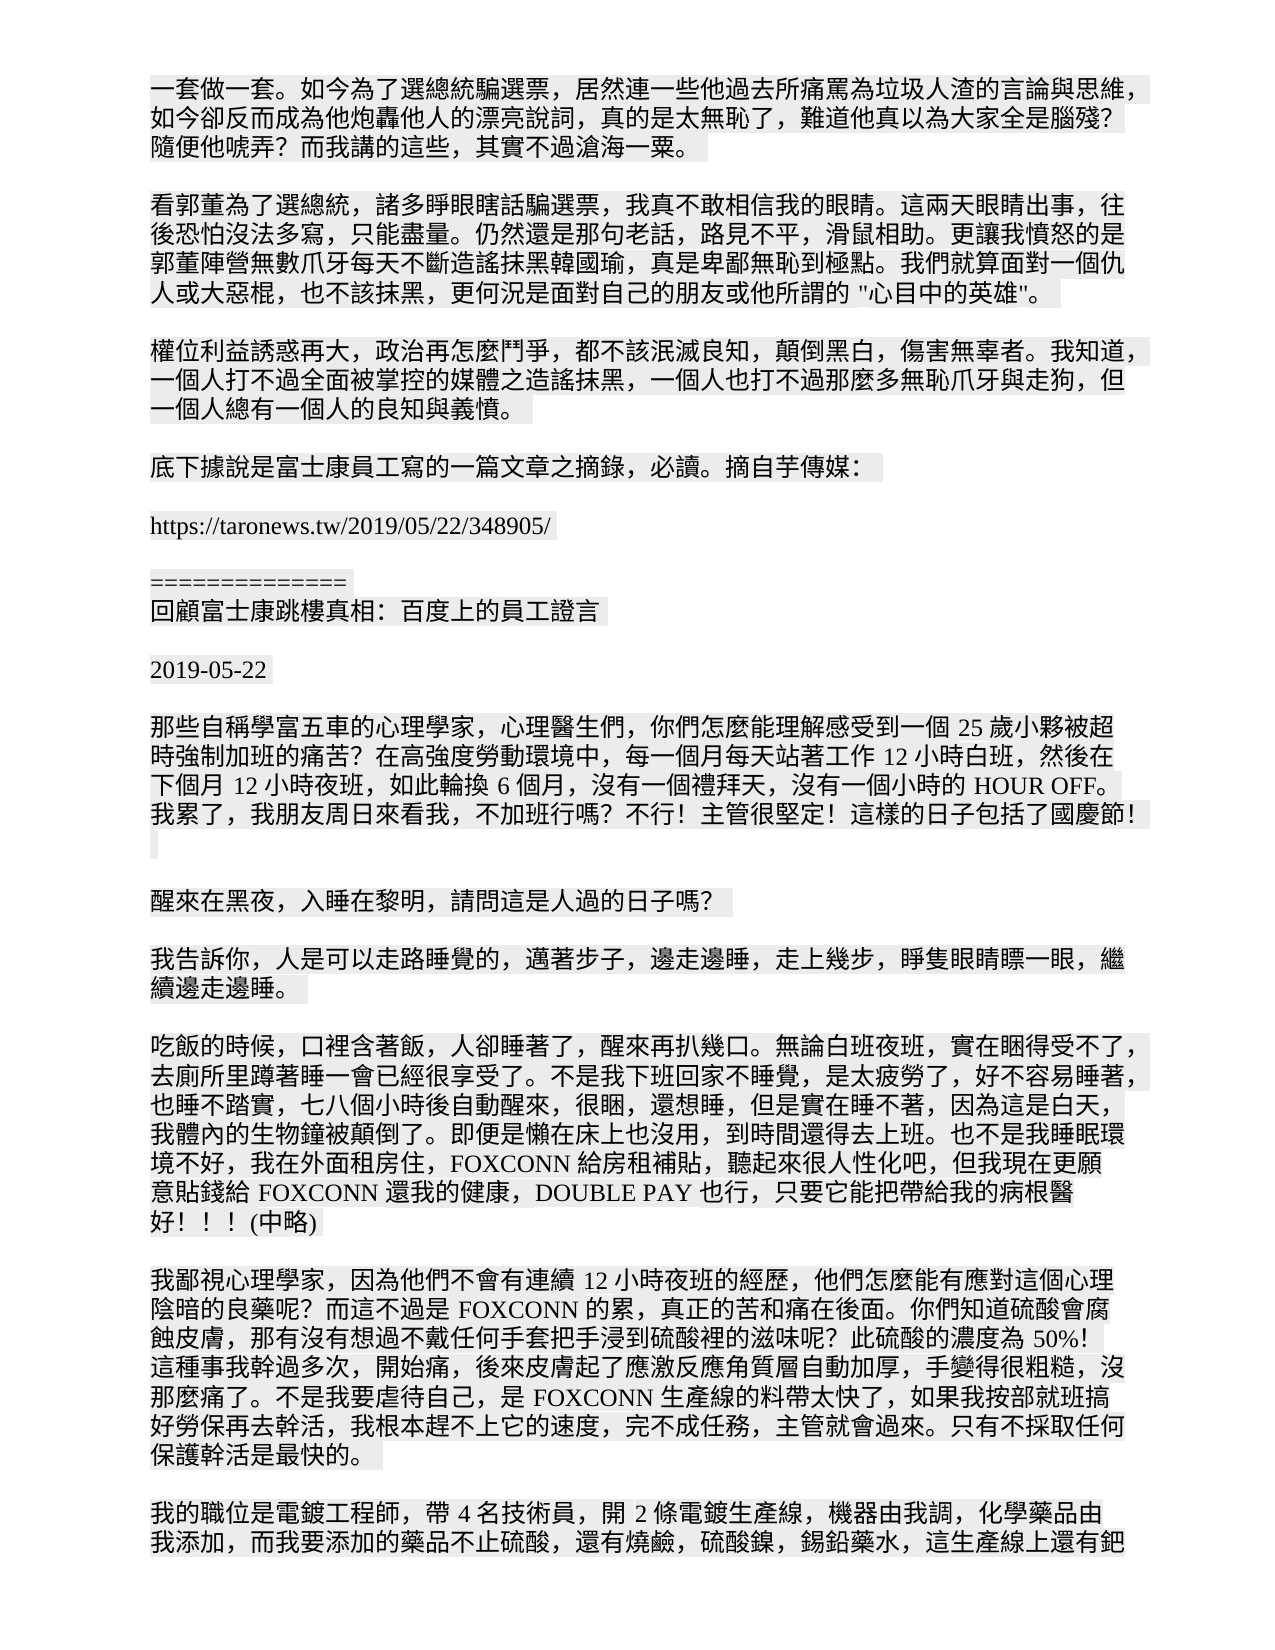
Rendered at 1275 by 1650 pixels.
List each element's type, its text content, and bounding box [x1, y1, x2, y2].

text 卡韓政變 (58)：我真不敢相信我的眼睛 陳真 2019. 05. 25. 蔡英文在上星期的 "總統就職三周年" 演講中提到，她很 "心疼" 勞工不能加班。郭台銘馬上炮轟蔡英文說："台灣勞工需要的是加薪，不是加班"。當我看到這報導，真是不敢相信我的眼睛。 待會兒天亮就得搭車北上，今天要靜站。臨睡前，勉強再挖出點時間寫東西，沒法像過去寫那麼快了，因為我的眼睛這兩天出了點大麻煩，每天 "雷電交加"，正緊急搶救視力中。我原本還以為是我看錯了，他媽的郭台銘居然會說出這種話？"台灣勞工需要的是加薪，不是加班"？？？？？真是很不可思議，他不是向來最喜歡強調勞工應該多多加班的嗎？ 比方說，就在去年 (2018年) 六月中旬，美國的非營利組織「中國勞工觀察」（China Labor Watch）發表了一份將近一百頁的詳細報告，指證歷歷，揭露鴻海的湖南衡陽廠之工作環境惡劣，不但嚴重超時工作，而且為節省成本，非法雇用大量派遣工，低薪，訓練不足，違反中國法律。 「中國勞工觀察」這項調查費時甚久，在九個月的調查過程中發現，鴻海衡陽廠竟然有高達四成以上是派遣工，遠遠超過中國法律規定之10%上限。而且，這些非法派遣工之加班費僅以一般時薪給付，而非依照中國法律規定的一點五倍時薪。更誇張的是，每個月加班超過100個小時，遠超過中國法律規定之36小時，很多勞工甚至連續工作14天。 你知道郭台銘看到這份報告之後什麼反應嗎？他馬上破口大罵說中國政府規定之每個月36小時之加班上限根本是 "不合時宜"，揚言要和中國政府溝通，讓員工多多加班。面對血汗工廠之各方指控，郭董向來 "霸氣十足"，表明他根本沒在怕，甚至多次痛罵批評者是垃圾、走狗等等。 郭董有句名言說："只要合法，血汗工廠有什麼不好？" 問題是，他之所作所為不但非法，而且嚴重違法超標，只求利潤的最大化；甚至還很得意地說，很多人排隊搶著來應徵工作呢。 再舉個例，2016年的六、七月，台灣不是正吵著要不要恢復勞工的七天國定假日嗎？郭董也是跳出來開罵說休什麼假，"台灣勞工的假太多了"！他還說了些名言。他說： "這就跟小孩念書一樣，學校如果常常放假，當家長的一定很不開心，因為這樣的小孩以後不會有出息。如果每個人都想放假，都不想去煮飯洗碗，這樣真的好嗎？" 我怕被郭台銘控告，所以我講這些全都是有憑有據，畢竟這些都只是不久之前的事，真想不到他竟然會跳出來 "炮轟" 蔡英文，居然會說 "台灣勞工需要的是加薪，不是加班"。 我知道很多腦殘會被這混蛋所騙，我也很無奈，畢竟郭董關於勞工福利與權利之種種充滿強烈敵意之荒腔走板言論與違法行徑，簡直罄竹難書。別說加薪，許多時候連應有的薪資也要違法給付，遠低於合法工資。 再比方說，面對富士康十多名員工跳樓自殺以及數不清的違法爭議，美國非營利組織公平勞動協會 (Fair Labor Association) 在 2012年3月發表一份詳細調查報告： https://bit.ly/2M8H2Zu 這份報告其實相當避重就輕，因此招來國際上諸多批評，但它依然指出了富士康多達50幾項的違法行徑，包括嚴重超時工作 (將近八成的員工違法超時加班)、技術性扣減應有之加班給付 (例如讓你加班29分鐘，不滿半小時，你將一毛錢加班費也拿不到)，以及工作環境安全性不足，大多數員工對於己身之健康與基本安全感到憂慮，對於公司之所謂 "安全與健康委員會" 之存在與功能，幾乎一無所知。至於理應由工人組成之 "工人委員會"，事實上卻是由公司一手掌控，形同虛設，八、九成的員工根本不知道這個組織的存在，並且不相信它能為員工謀福利爭權利。 這份報告，事實上已經相當程度美化了富士康 (後續還有好幾份改進追蹤報告)。可是，當它一公佈時，"霸氣十足" 的郭董仍然還是馬上大聲開嗆。他說： 「美國人也很奇怪，他老是找自己的 (美國) 公司麻煩。難道三星就沒有問題？如果我們對於任何員工有任何不合理的要求，老早員工就不會像現在 (踴躍來應徵)，我們只要1個，都會來3個 (應徵)。」對於血汗工廠的指控，郭董表示不在乎。 一個公司好壞是比較的，沒有最好，只有更好；沒有最爛，只有更爛。我相信，相對於其它許多公司，郭董的事業帝國應該算是 "還不錯" 的。問題是，你不能睜眼說瞎話。不合理就是不合理，不合法就是不合法，沒人性就是沒人性，你不能故意視而不見，更不能講一套做一套。如今為了選總統騙選票，居然連一些他過去所痛罵為垃圾人渣的言論與思維，如今卻反而成為他炮轟他人的漂亮說詞，真的是太無恥了，難道他真以為大家全是腦殘？隨便他唬弄？而我講的這些，其實不過滄海一粟。 看郭董為了選總統，諸多睜眼瞎話騙選票，我真不敢相信我的眼睛。這兩天眼睛出事，往後恐怕沒法多寫，只能盡量。仍然還是那句老話，路見不平，滑鼠相助。更讓我憤怒的是郭董陣營無數爪牙每天不斷造謠抹黑韓國瑜，真是卑鄙無恥到極點。我們就算面對一個仇人或大惡棍，也不該抹黑，更何況是面對自己的朋友或他所謂的 "心目中的英雄"。 權位利益誘惑再大，政治再怎麼鬥爭，都不該泯滅良知，顛倒黑白，傷害無辜者。我知道，一個人打不過全面被掌控的媒體之造謠抹黑，一個人也打不過那麼多無恥爪牙與走狗，但一個人總有一個人的良知與義憤。 底下據說是富士康員工寫的一篇文章之摘錄，必讀。摘自芋傳媒： https://taronews.tw/2019/05/22/348905/ ============== 回顧富士康跳樓真相：百度上的員工證言 2019-05-22 那些自稱學富五車的心理學家，心理醫生們，你們怎麼能理解感受到一個 25 歲小夥被超時強制加班的痛苦？在高強度勞動環境中，每一個月每天站著工作 12 小時白班，然後在下個月 12 小時夜班，如此輪換 6 個月，沒有一個禮拜天，沒有一個小時的 HOUR OFF。我累了，我朋友周日來看我，不加班行嗎？不行！主管很堅定！這樣的日子包括了國慶節！ 醒來在黑夜，入睡在黎明，請問這是人過的日子嗎？ 我告訴你，人是可以走路睡覺的，邁著步子，邊走邊睡，走上幾步，睜隻眼睛瞟一眼，繼續邊走邊睡。 吃飯的時候，口裡含著飯，人卻睡著了，醒來再扒幾口。無論白班夜班，實在睏得受不了，去廁所里蹲著睡一會已經很享受了。不是我下班回家不睡覺，是太疲勞了，好不容易睡著，也睡不踏實，七八個小時後自動醒來，很睏，還想睡，但是實在睡不著，因為這是白天，我體內的生物鐘被顛倒了。即便是懶在床上也沒用，到時間還得去上班。也不是我睡眠環境不好，我在外面租房住，FOXCONN 給房租補貼，聽起來很人性化吧，但我現在更願意貼錢給 FOXCONN 還我的健康，DOUBLE PAY 也行，只要它能把帶給我的病根醫好！！！(中略) 我鄙視心理學家，因為他們不會有連續 12 小時夜班的經歷，他們怎麼能有應對這個心理陰暗的良藥呢？而這不過是 FOXCONN 的累，真正的苦和痛在後面。你們知道硫酸會腐蝕皮膚，那有沒有想過不戴任何手套把手浸到硫酸裡的滋味呢？此硫酸的濃度為 50%！這種事我幹過多次，開始痛，後來皮膚起了應激反應角質層自動加厚，手變得很粗糙，沒那麼痛了。不是我要虐待自己，是 FOXCONN 生產線的料帶太快了，如果我按部就班搞好勞保再去幹活，我根本趕不上它的速度，完不成任務，主管就會過來。只有不採取任何保護幹活是最快的。 我的職位是電鍍工程師，帶 4 名技術員，開 2 條電鍍生產線，機器由我調，化學藥品由我添加，而我要添加的藥品不止硫酸，還有燒鹼，硫酸鎳，錫鉛藥水，這生產線上還有鈀鎳藥水，金氰化鉀溶液。慢著，金氰化鉀，對，金的氰化物，地球上最好的鍍金溶液載體，用氰化鉀合成。氰化鉀劇毒大家都知道了，所以只有處理這個鍍槽時我們是戴手套的。 但是因為皮膚接觸過鈀鎳藥水手就發黑，再接觸過錫鉛藥水手就發紅，然後這手就是紫一塊，紅一塊，黑一塊。我還不是最慘的，最慘的是部門裡的陳工程師，早晨在食堂伸手拿饅頭時，另一個女孩同時伸手拿了一個，結果女孩一瞥眼看見了這麼個黑手，嚇得尖叫一聲扔下饅頭落荒而逃，這陳工程師從此就成了大家的笑料，可這個故事我怎麼老覺得心酸。金氰化鉀我不想說太多，想想一公斤氰化鉀可以毒死 5 萬人就夠了。錫鉛藥水，想要不含鉛的焊錫不是那麼容易的事，我的手接觸過太多的錫鉛藥水以致於多年後我不得不對即將出世的女兒提心弔膽，鉛中毒可不是鬧著玩的，而我接觸的鉛可是離子狀態。感謝上帝，女兒很健康！ 算了吧，不想回憶太多過去的陳年往事。天無絕人之路，對絕大多數人來說，在富士康打工的確會很艱難，但別老想著跳樓。換一家，離開它就是了。 我自己就是個典型的例子。當初剛進 FOXCONN 的確很輕鬆，OFFICE 裡坐著看文件，坐久了就被送去實驗室做分析。小課長不喜歡我，過了一段時間，直接發配我去了生產線，煉獄開始。 黑白顛倒的苦日子豪無預防地迎面而來，高強度工作量，天天加班，累，除了累還是累。心裡變得陰暗，沒有陽光，不知道出路在何方。 有一次，熱天正午，我午飯後換了工友，調好機器放好料帶，趁著空檔到門口的電風扇前的柱子那裡吹點風涼快一下，因為我汗透前胸，而電鍍車間因為很多溶液是加熱的，所以熱上加熱，只在辦公室有冷氣。剛站定還沒降溫，台灣籍的小課長推門進來，冷冷地盯了我一眼後去了辦公室，我知道他的意思，但我想明人不做暗事，我是吹風了，不用作假，仍站那裡等他進了辦公室才回自己的機台。 然後主管被叫進辦公室，出來後直接奔我而來，問了問，直接拔掉電源，扛著風扇就去了儲藏室。那一刻我的心特別涼，他媽的你是人我也是人，你專科我還電鍍本科呢，論年紀你也只比我大一點點。憑什麼你吹空調我連電扇都不能吹？你午休我上班又沒偷懶，我機器給你調得好好的，料帶也放著，憑什麼我就沒有涼快的權利，你不就是台灣人而我是大陸人嗎？ 正是在 FOXCONN 的經歷，才讓我明白其實人天生就不是平等的，歧視是永遠存在的。(中略) 其實 FOXCONN 的問題主要有倆個，強制加班問題，還有一個問題就是夜班。這倆問題看起來簡單，卻是郭台銘的利益核心所在。 強制加班沒有規定，但是這是不成文的規定。正常情況下應該 3 班制，但 3 班的用工成本會高於 2 班。所以我的部門就基本沒實行過 3 班制，2 班連軸轉。具體經濟賬你們自己算一下吧，不是郭台銘請不起工人，是選擇讓工人更累一點的 2 班制更符合他的利益，1.5 倍加班費他可以付，但是因為工資基數很低，加班費也沒多少錢。 一旦訂單減少的時候，還可以很容易恢復到 2 班工作的常態。工人少，管理成本就低。至於工人是否忍受 12 小時一個月而去跳樓，那不是郭台銘的事。以前有個女記者不知道天高地厚報道了富士康的超時強制加班問題，郭台銘立即惱羞成怒，對該女記者提出 3000 萬的訴訟，把女記者嚇傻了，他生氣的原因自明。其實同樣的生產廠房設備，郭台銘賺取的利潤是最高的，要不然代工廠那麼多，只有他做得最大。 還有夜班問題，想想吧，當 EPSON 的員工都 10：00 下班睡覺，而 FOXCONN 依然生產不息，哪個創造的剩餘價值更大？夜班的問題影響主要是生理和心理的，12小時夜班，你的身體卻少陽光的滋潤，我那時累不說，而且心理真的很陰暗。就是悲觀，看不到自己的未來。而別人似乎都比我快樂。我受不了夜班，但是我發現有一部分人就沒事，也不會頭痛。 我不知道跳樓的是否因為這 2 個原因的影響。 但我還真知道，在 FOXCONN 生產線上的，還真免不了強制加班和倒夜班，因為他的生產線一定是 24 小時全開才利潤最大化。 沒有理由哪個員工永遠上白班，而別人就只上夜班，輪班是規定。 至於員工為何會忍受強制加班，我從自身的原因分析發現：那時的我初出茅廬，剛走上社會參加工作，聽話的慣性思維還在，生產任務在那裡擺著，主管在加班，我不加班即不被允許，道義上也似乎也說不過去，因為大家都加班，我不加班好像給別人造成不便。 剛出來的人，個人意識還沒崛起，對資本家的雇傭關系並沒清醒的認識。 受不了的，別跳樓，幹點別的也行。不要聽郭台銘忽悠，什麼感情問題，在深圳有感情問題的男男女女多去了，都跳樓了？別聽那些不要臉的專家忽悠：低於全國的自殺水平！那些專家都是重金聘請的！要不下次這種發錢的事靠邊站。郭台銘特迷信風水，據說，富士康總部之所以在龍華油松這個奇怪的地方，就是風水師勘察的結果！！那些記者也是，卧底的時候沒有真正到生產線上幹一個月夜班，然後看看自己的心理變化，就明白了。要是不明白，幹 3 個月後看看不再年輕的自己會不會瘋掉？ [150, 75, 1125, 1557]
